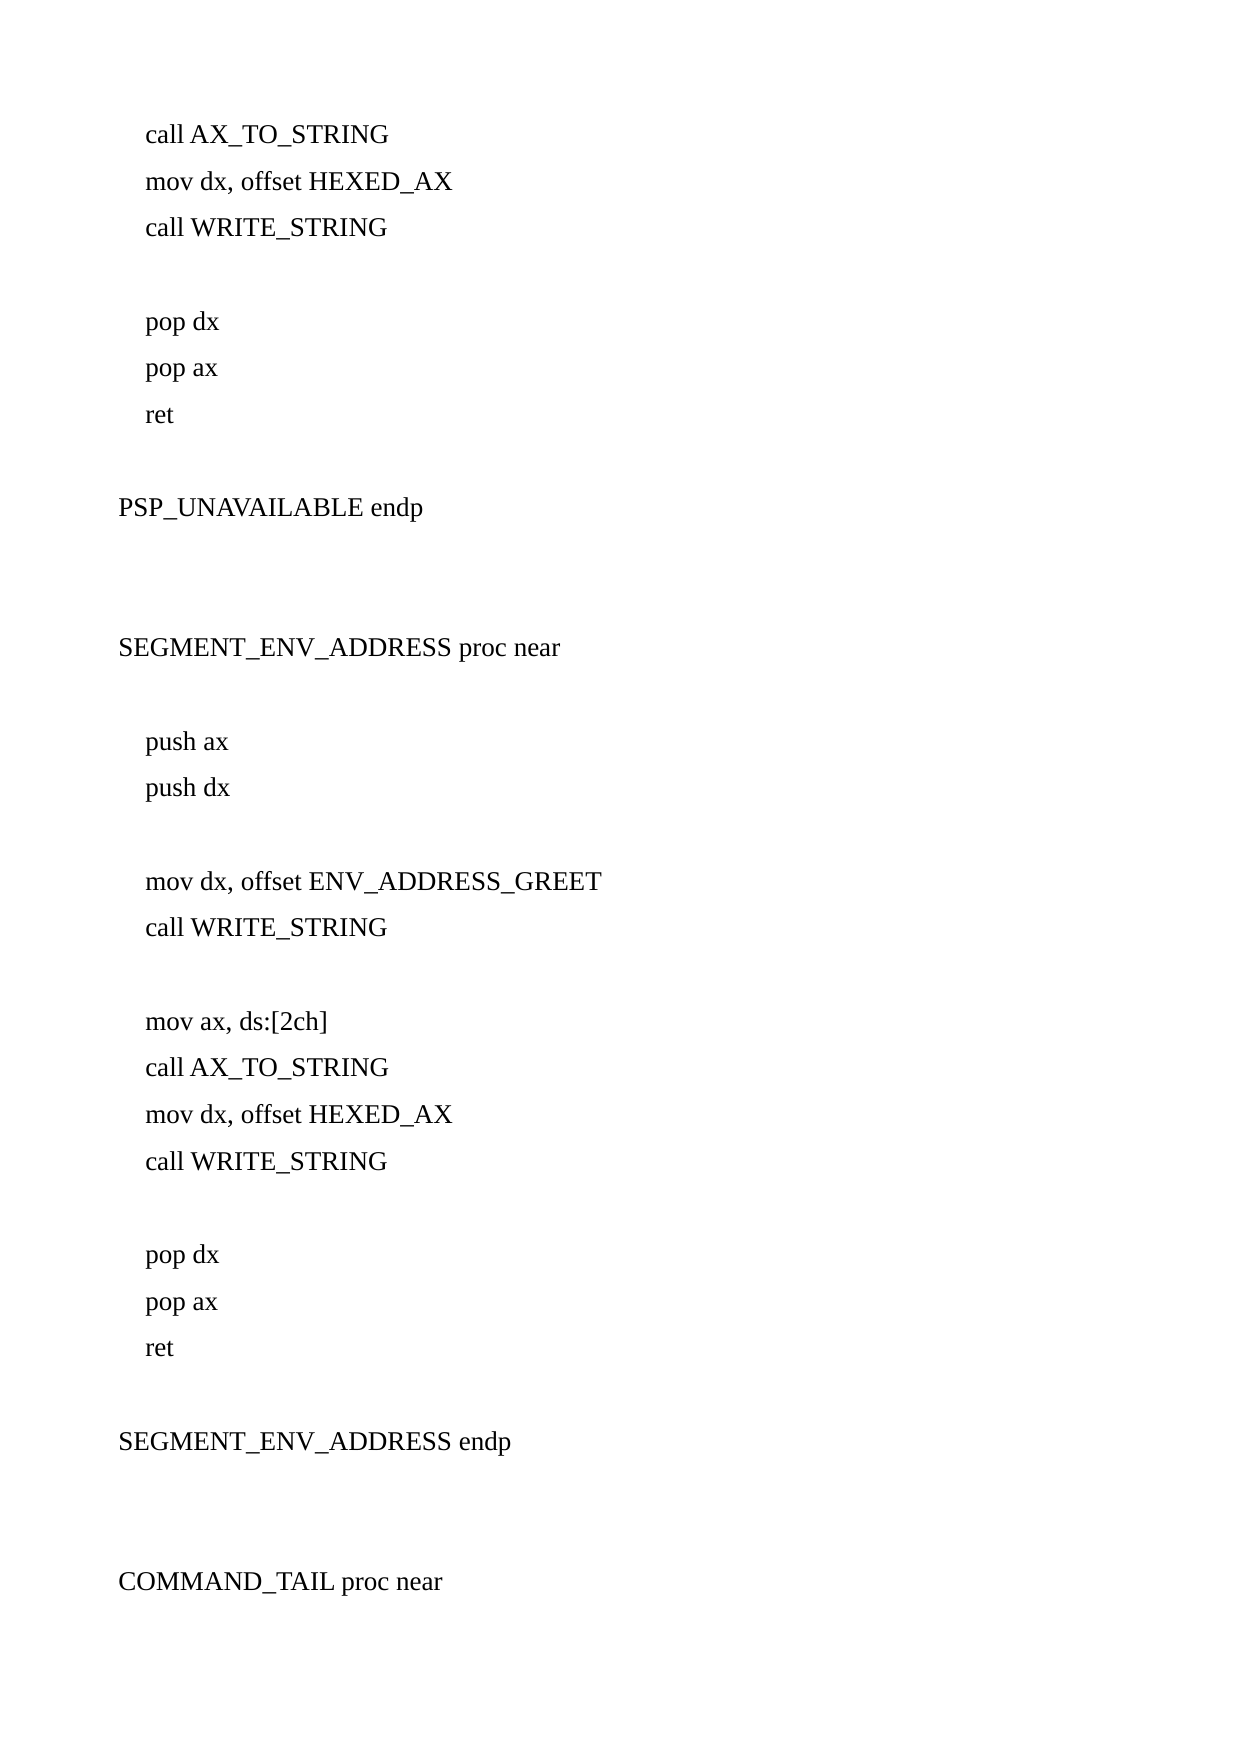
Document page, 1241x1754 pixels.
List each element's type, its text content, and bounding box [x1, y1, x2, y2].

text pop dx [118, 1238, 1122, 1269]
text mov dx, offset HEXED_AX [118, 1098, 1122, 1129]
text ret [118, 1331, 1122, 1363]
text call WRITE_STRING [118, 211, 1122, 243]
text PSP_UNAVAILABLE endp [118, 491, 1122, 523]
text call WRITE_STRING [118, 1145, 1122, 1176]
text ret [118, 398, 1122, 429]
text pop ax [118, 1285, 1122, 1316]
text mov dx, offset HEXED_AX [118, 165, 1122, 196]
text SEGMENT_ENV_ADDRESS proc near [118, 631, 1122, 663]
text pop dx [118, 305, 1122, 336]
text mov dx, offset ENV_ADDRESS_GREET [118, 865, 1122, 896]
text call AX_TO_STRING [118, 118, 1122, 149]
text mov ax, ds:[2ch] [118, 1005, 1122, 1036]
text push dx [118, 771, 1122, 803]
text COMMAND_TAIL proc near [118, 1565, 1122, 1596]
text push ax [118, 725, 1122, 756]
text SEGMENT_ENV_ADDRESS endp [118, 1425, 1122, 1456]
text call WRITE_STRING [118, 911, 1122, 943]
text pop ax [118, 351, 1122, 383]
text call AX_TO_STRING [118, 1051, 1122, 1083]
